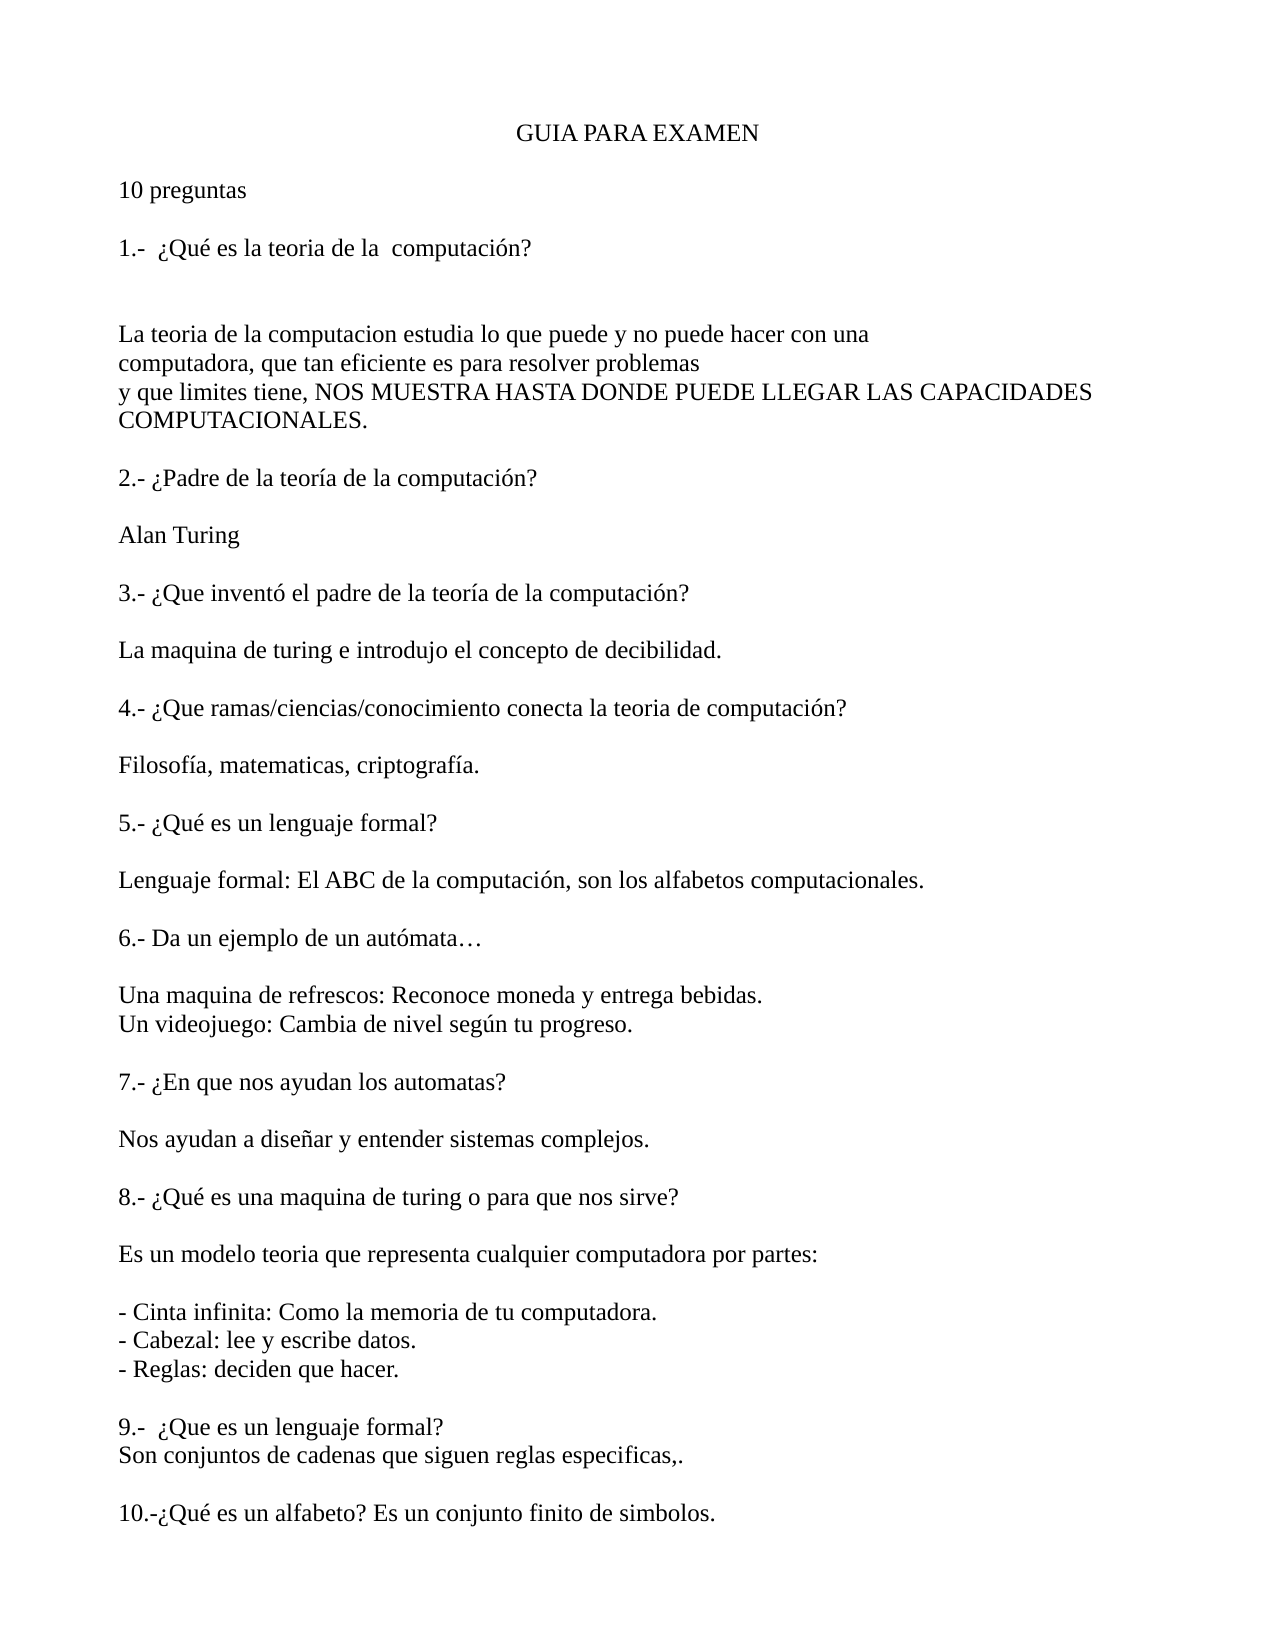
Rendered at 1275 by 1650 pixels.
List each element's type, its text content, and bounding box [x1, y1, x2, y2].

text y que limites tiene, NOS MUESTRA HASTA DONDE PUEDE LLEGAR LAS CAPACIDADES [118, 377, 1157, 406]
text Lenguaje formal: El ABC de la computación, son los alfabetos computacionales. [118, 866, 1157, 894]
text - Cabezal: lee y escribe datos. [118, 1326, 1157, 1354]
text Son conjuntos de cadenas que siguen reglas especificas,. [118, 1441, 1157, 1469]
text computadora, que tan eficiente es para resolver problemas [118, 348, 1157, 377]
text 9.- ¿Que es un lenguaje formal? [118, 1412, 1157, 1441]
text La teoria de la computacion estudia lo que puede y no puede hacer con una [118, 319, 1157, 348]
text 8.- ¿Qué es una maquina de turing o para que nos sirve? [118, 1182, 1157, 1211]
text 10.-¿Qué es un alfabeto? Es un conjunto finito de simbolos. [118, 1498, 1157, 1527]
text - Reglas: deciden que hacer. [118, 1354, 1157, 1383]
text 6.- Da un ejemplo de un autómata… [118, 923, 1157, 952]
text Nos ayudan a diseñar y entender sistemas complejos. [118, 1124, 1157, 1153]
text 7.- ¿En que nos ayudan los automatas? [118, 1067, 1157, 1096]
text Filosofía, matematicas, criptografía. [118, 751, 1157, 779]
text GUIA PARA EXAMEN [118, 118, 1157, 147]
text 1.- ¿Qué es la teoria de la computación? [118, 233, 1157, 262]
text Una maquina de refrescos: Reconoce moneda y entrega bebidas. [118, 981, 1157, 1009]
text 2.- ¿Padre de la teoría de la computación? [118, 463, 1157, 492]
text COMPUTACIONALES. [118, 406, 1157, 434]
text Es un modelo teoria que representa cualquier computadora por partes: [118, 1239, 1157, 1268]
text 3.- ¿Que inventó el padre de la teoría de la computación? [118, 578, 1157, 607]
text 4.- ¿Que ramas/ciencias/conocimiento conecta la teoria de computación? [118, 693, 1157, 722]
text 10 preguntas [118, 176, 1157, 204]
text Alan Turing [118, 521, 1157, 549]
text Un videojuego: Cambia de nivel según tu progreso. [118, 1009, 1157, 1038]
text - Cinta infinita: Como la memoria de tu computadora. [118, 1297, 1157, 1326]
text La maquina de turing e introdujo el concepto de decibilidad. [118, 636, 1157, 664]
text 5.- ¿Qué es un lenguaje formal? [118, 808, 1157, 837]
